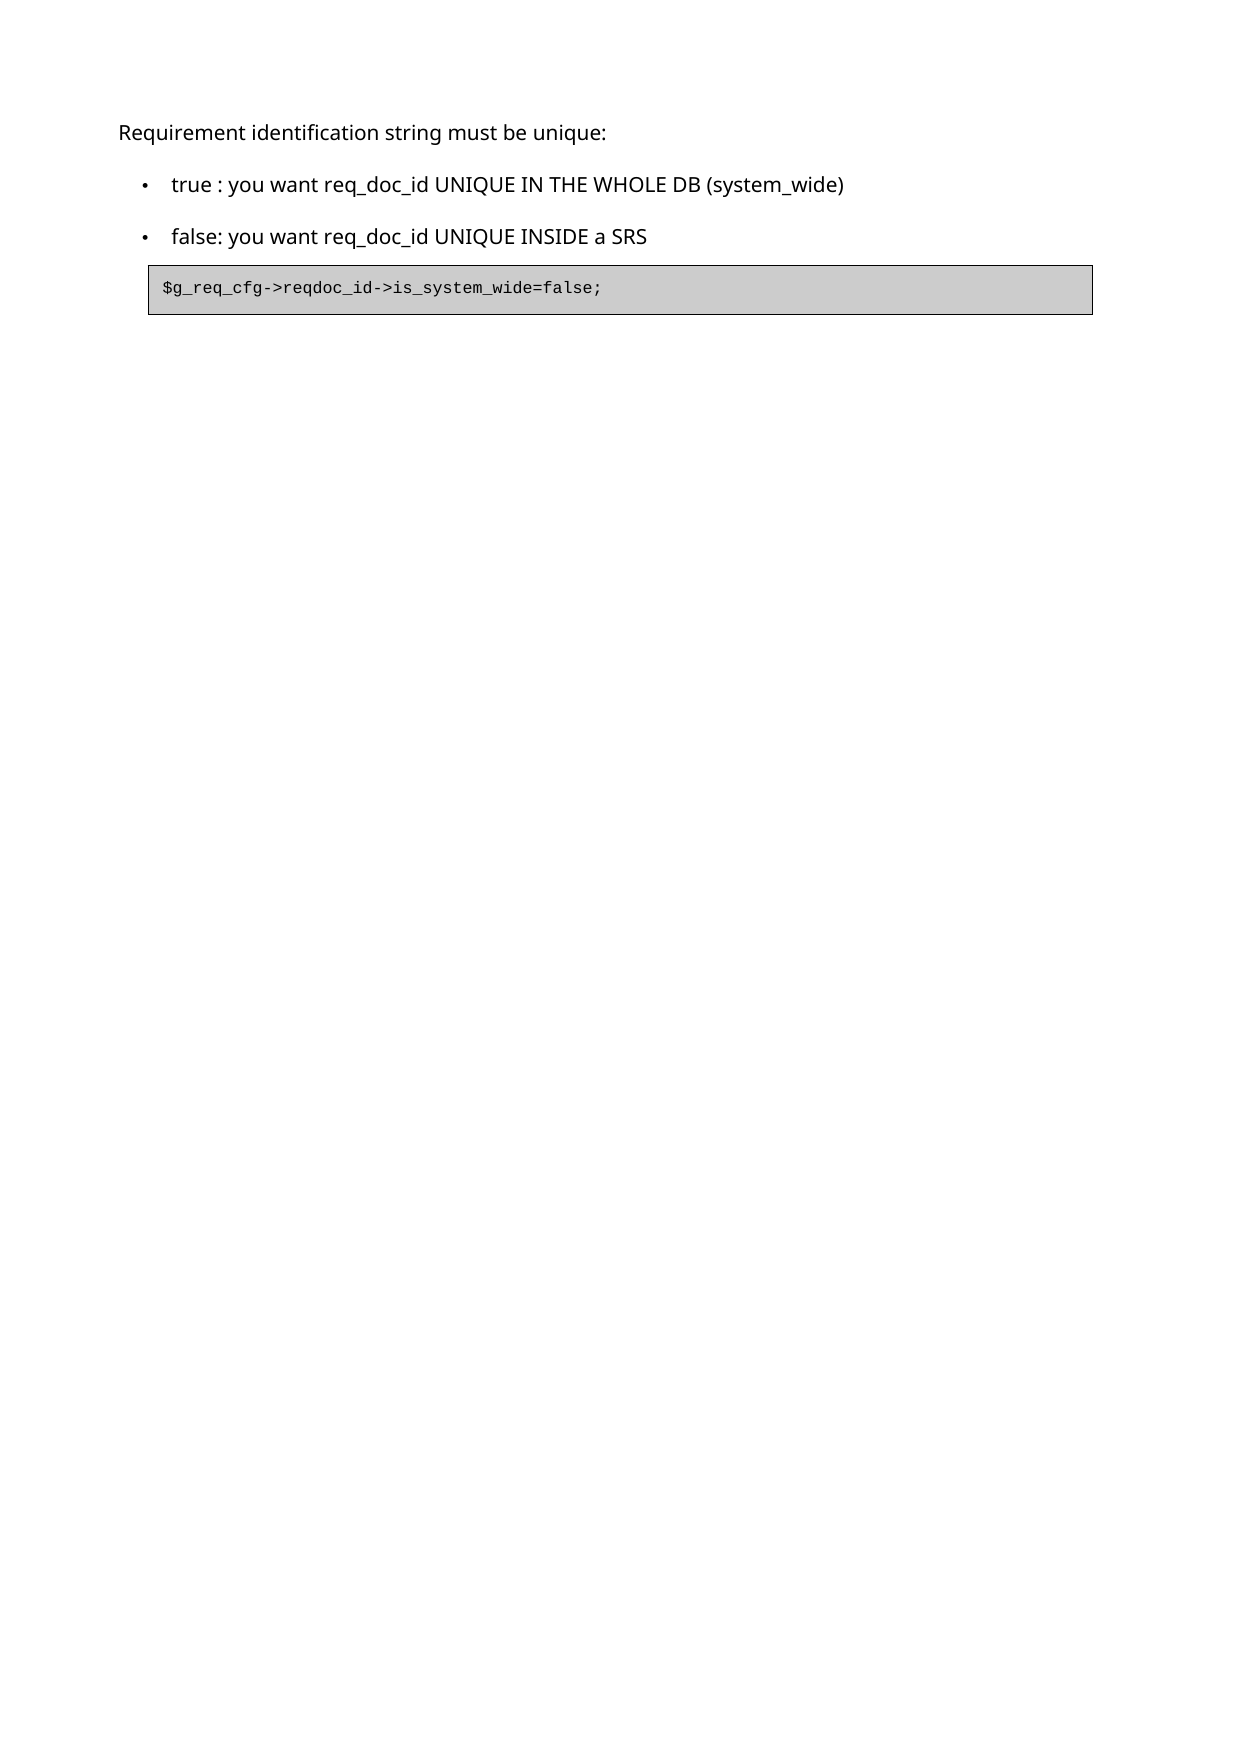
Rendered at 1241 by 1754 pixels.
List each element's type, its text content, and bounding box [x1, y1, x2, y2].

text $g_req_cfg->reqdoc_id->is_system_wide=false; [149, 266, 1092, 314]
list true : you want req_doc_id UNIQUE IN THE WHOLE DB (system_wide) [142, 170, 1122, 198]
list false: you want req_doc_id UNIQUE INSIDE a SRS [142, 222, 1122, 251]
text Requirement identification string must be unique: [118, 118, 1122, 147]
